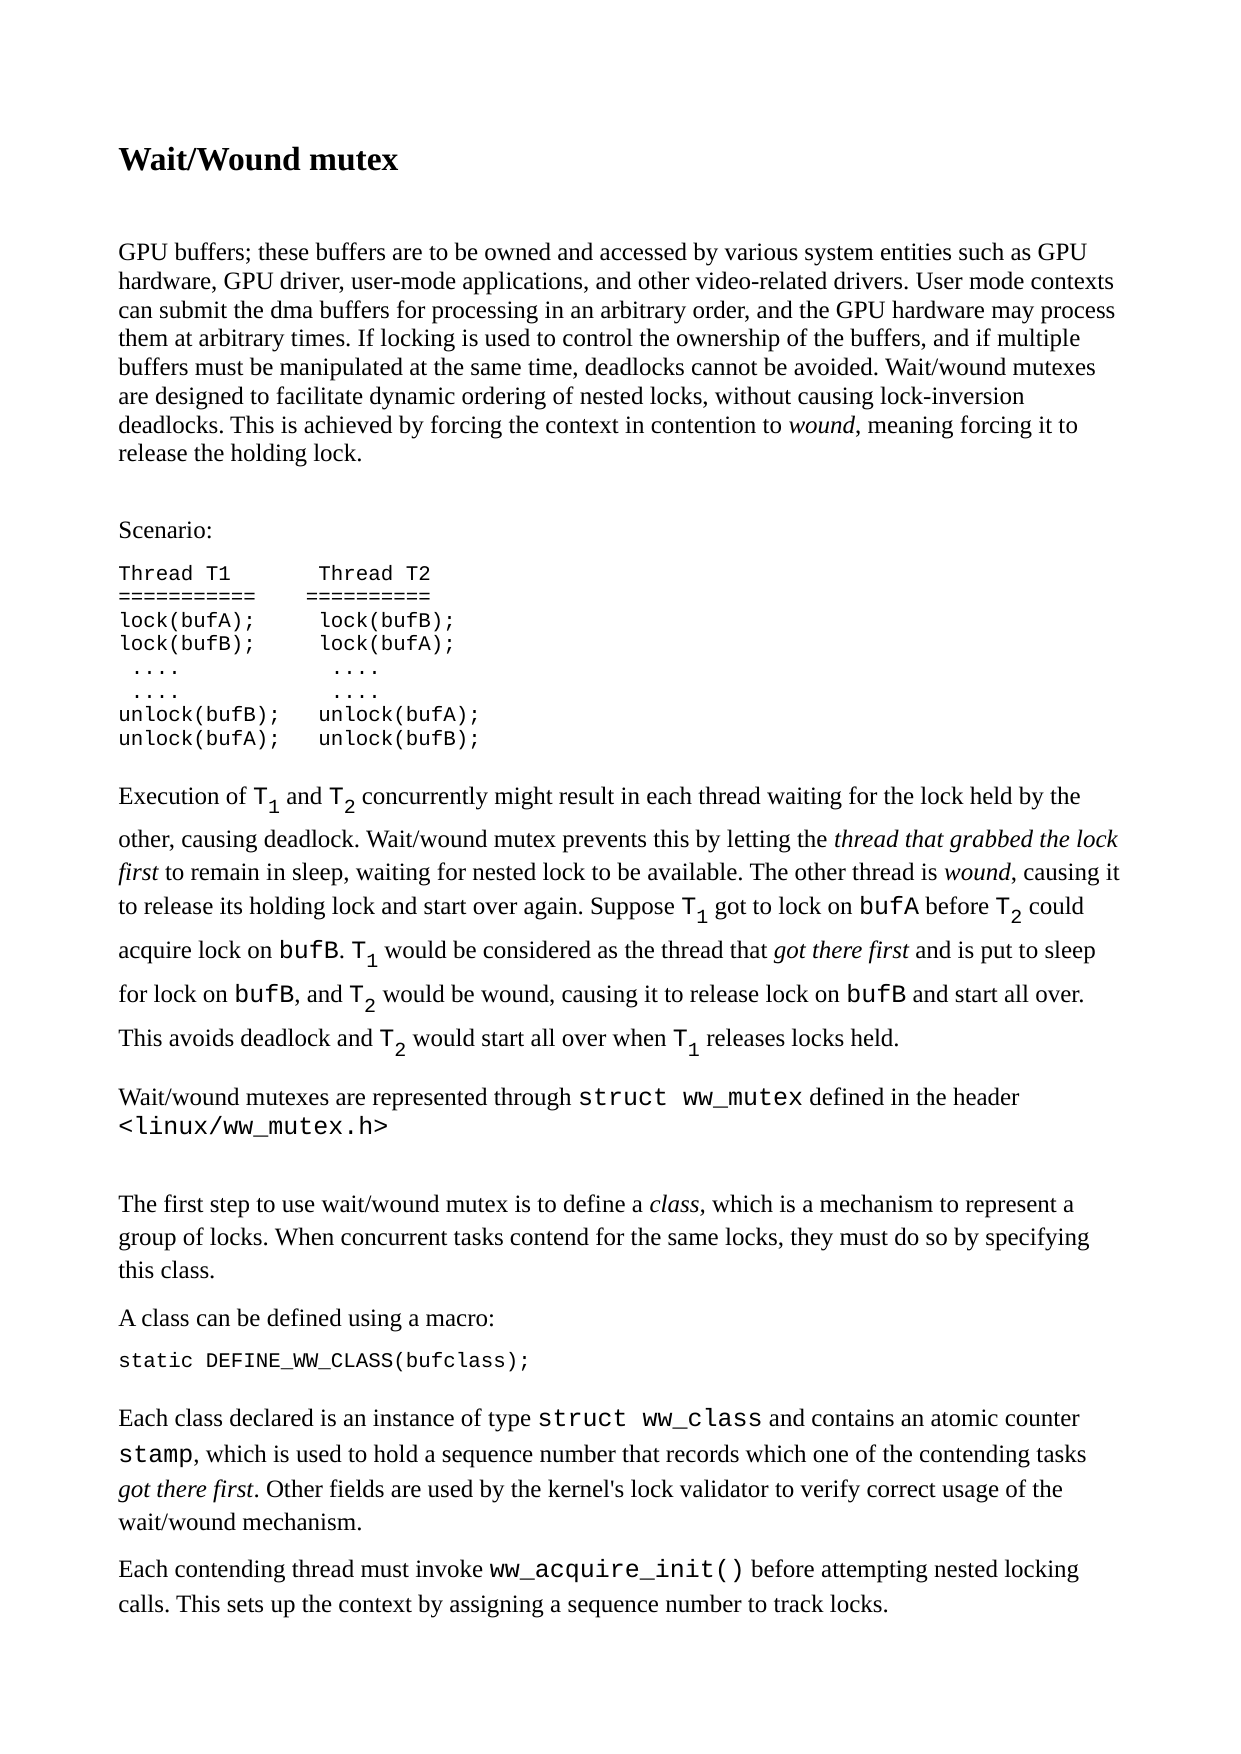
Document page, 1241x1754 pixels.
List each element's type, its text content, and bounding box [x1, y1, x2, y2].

text A class can be defined using a macro: [118, 1303, 1122, 1332]
text =========== ========== [118, 586, 1122, 610]
text Execution of T1 and T2 concurrently might result in each thread waiting for the lock held by the other, causing deadlock. Wait/wound mutex prevents this by letting the thread that grabbed the lock first to remain in sleep, waiting for nested lock to be available. The other thread is wound, causing it to release its holding lock and start over again. Suppose T1 got to lock on bufA before T2 could acquire lock on bufB. T1 would be considered as the thread that got there first and is put to sleep for lock on bufB, and T2 would be wound, causing it to release lock on bufB and start all over. This avoids deadlock and T2 would start all over when T1 releases locks held. [118, 781, 1122, 1062]
text unlock(bufB); unlock(bufA); [118, 704, 1122, 728]
text .... .... [118, 657, 1122, 681]
text Thread T1 Thread T2 [118, 562, 1122, 586]
text unlock(bufA); unlock(bufB); [118, 728, 1122, 752]
text Scenario: [118, 515, 1122, 544]
text static DEFINE_WW_CLASS(bufclass); [118, 1350, 1122, 1374]
text Each class declared is an instance of type struct ww_class and contains an atomic counter stamp, which is used to hold a sequence number that records which one of the contending tasks got there first. Other fields are used by the kernel's lock validator to verify correct usage of the wait/wound mechanism. [118, 1403, 1122, 1536]
text Each contending thread must invoke ww_acquire_init() before attempting nested locking calls. This sets up the context by assigning a sequence number to track locks. [118, 1554, 1122, 1618]
subtitle Wait/Wound mutex [118, 139, 1122, 178]
text The first step to use wait/wound mutex is to define a class, which is a mechanism to represent a group of locks. When concurrent tasks contend for the same locks, they must do so by specifying this class. [118, 1189, 1122, 1284]
text lock(bufB); lock(bufA); [118, 633, 1122, 657]
text GPU buffers; these buffers are to be owned and accessed by various system entities such as GPU hardware, GPU driver, user-mode applications, and other video-related drivers. User mode contexts can submit the dma buffers for processing in an arbitrary order, and the GPU hardware may process them at arbitrary times. If locking is used to control the ownership of the buffers, and if multiple buffers must be manipulated at the same time, deadlocks cannot be avoided. Wait/wound mutexes are designed to facilitate dynamic ordering of nested locks, without causing lock-inversion deadlocks. This is achieved by forcing the context in contention to wound, meaning forcing it to release the holding lock. [118, 237, 1122, 467]
text lock(bufA); lock(bufB); [118, 610, 1122, 633]
text .... .... [118, 681, 1122, 704]
text Wait/wound mutexes are represented through struct ww_mutex defined in the header <linux/ww_mutex.h> [118, 1082, 1122, 1142]
